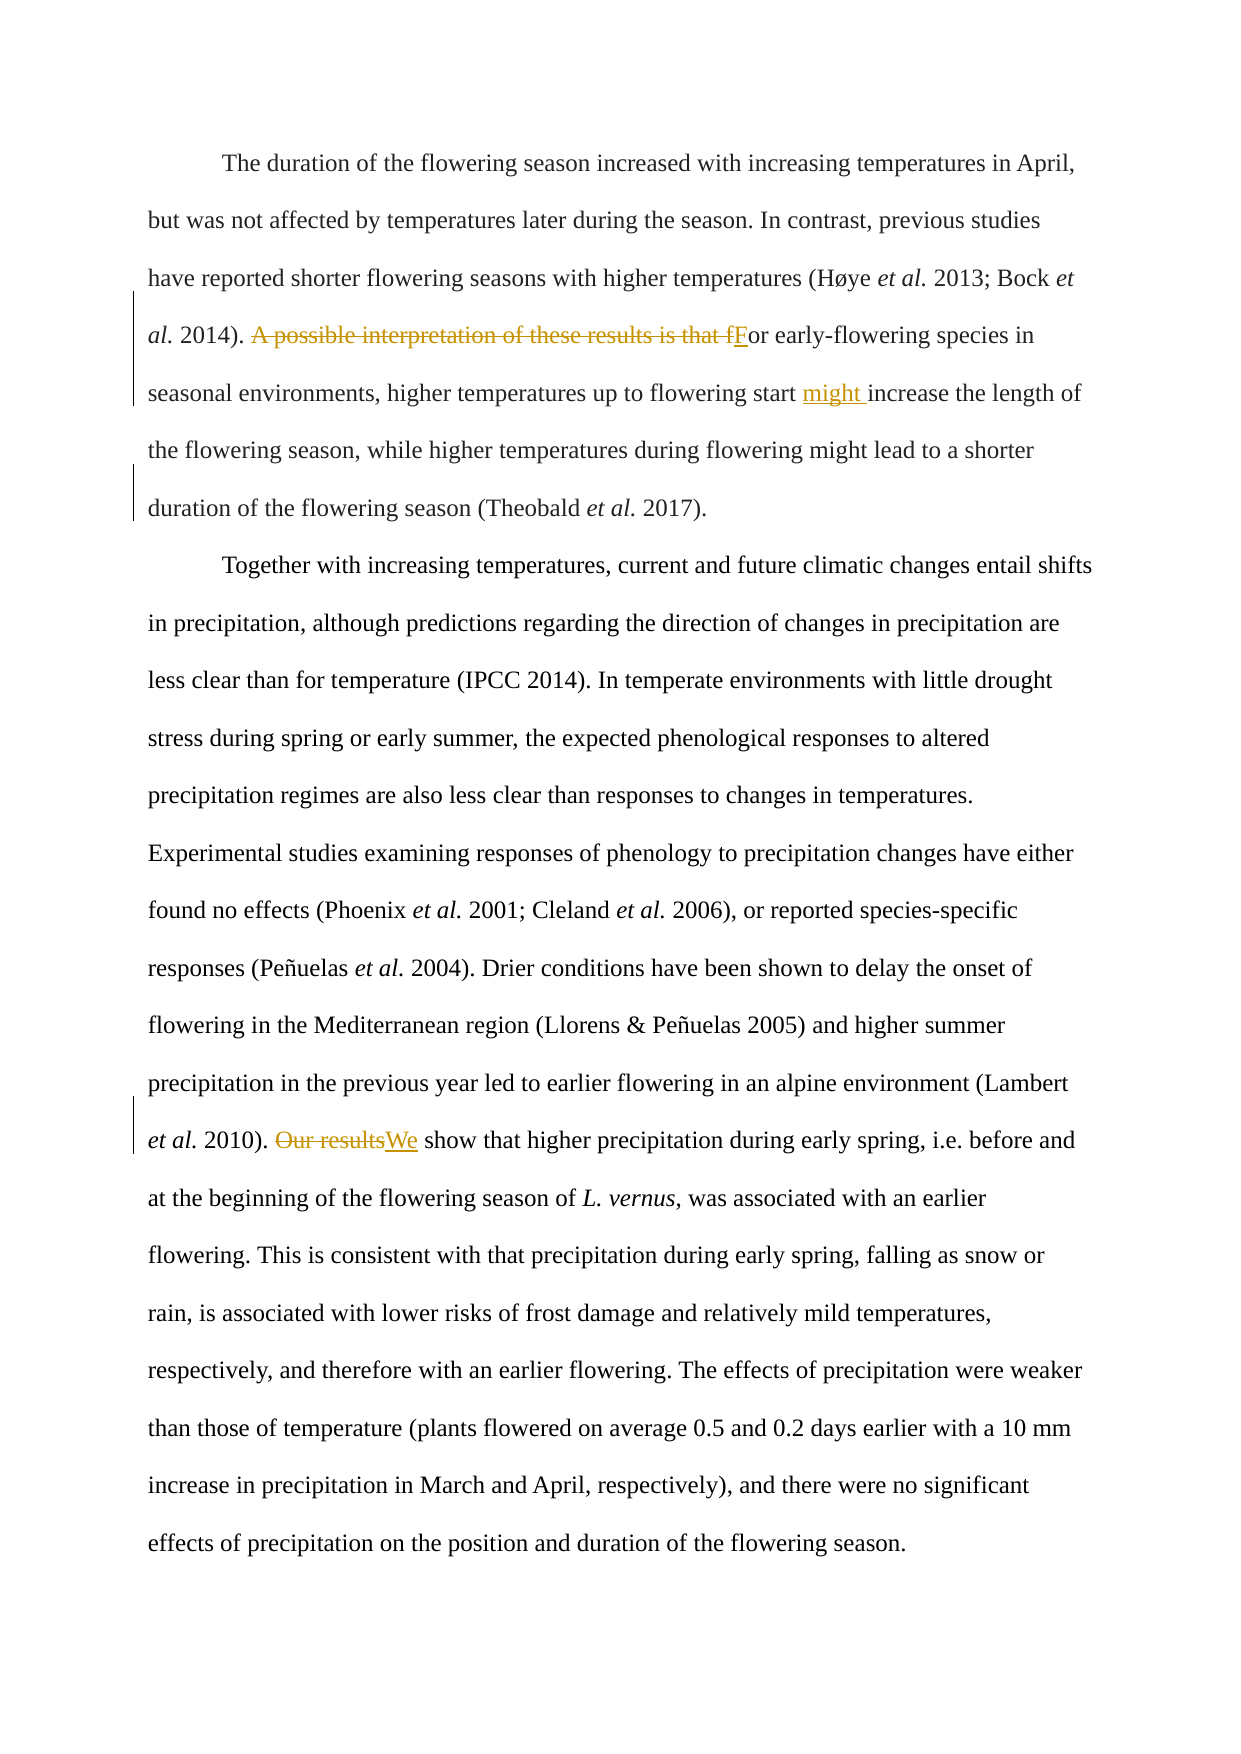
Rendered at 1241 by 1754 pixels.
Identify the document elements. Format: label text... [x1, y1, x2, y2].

text The duration of the flowering season increased with increasing temperatures in April, but was not affected by temperatures later during the season. In contrast, previous studies have reported shorter flowering seasons with higher temperatures (Høye et al. 2013; Bock et al. 2014). For early-flowering species in seasonal environments, higher temperatures up to flowering start might increase the length of the flowering season, while higher temperatures during flowering might lead to a shorter duration of the flowering season (Theobald et al. 2017). [148, 148, 1092, 521]
text Together with increasing temperatures, current and future climatic changes entail shifts in precipitation, although predictions regarding the direction of changes in precipitation are less clear than for temperature (IPCC 2014). In temperate environments with little drought stress during spring or early summer, the expected phenological responses to altered precipitation regimes are also less clear than responses to changes in temperatures. Experimental studies examining responses of phenology to precipitation changes have either found no effects (Phoenix et al. 2001; Cleland et al. 2006), or reported species-specific responses (Peñuelas et al. 2004). Drier conditions have been shown to delay the onset of flowering in the Mediterranean region (Llorens & Peñuelas 2005) and higher summer precipitation in the previous year led to earlier flowering in an alpine environment (Lambert et al. 2010). We show that higher precipitation during early spring, i.e. before and at the beginning of the flowering season of L. vernus, was associated with an earlier flowering. This is consistent with that precipitation during early spring, falling as snow or rain, is associated with lower risks of frost damage and relatively mild temperatures, respectively, and therefore with an earlier flowering. The effects of precipitation were weaker than those of temperature (plants flowered on average 0.5 and 0.2 days earlier with a 10 mm increase in precipitation in March and April, respectively), and there were no significant effects of precipitation on the position and duration of the flowering season. [148, 550, 1092, 1556]
